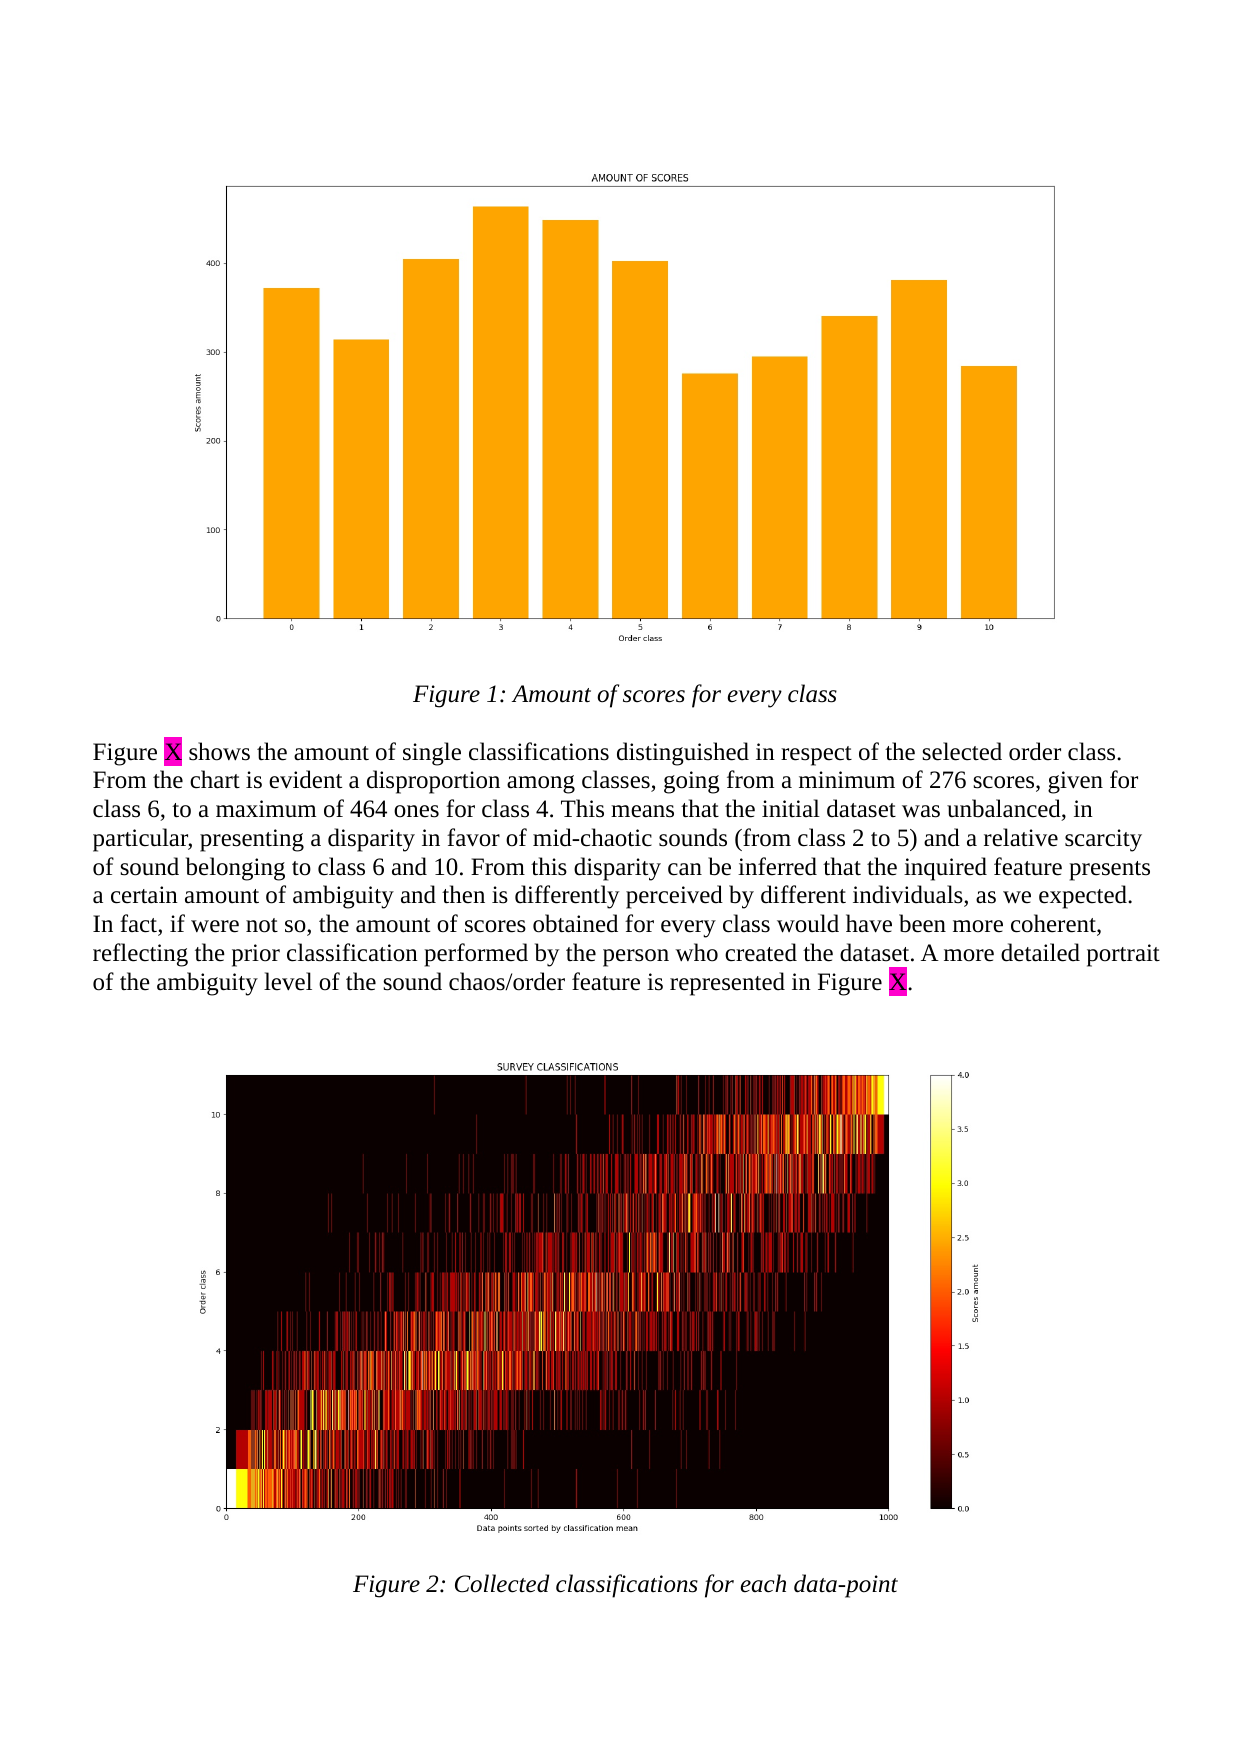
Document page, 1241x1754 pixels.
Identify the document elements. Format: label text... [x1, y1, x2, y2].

text Figure 1: Amount of scores for every class [92, 680, 1160, 708]
text Figure 2: Collected classifications for each data-point [92, 1570, 1160, 1598]
text Figure X shows the amount of single classifications distinguished in respect of the selected order class. From the chart is evident a disproportion among classes, going from a minimum of 276 scores, given for class 6, to a maximum of 464 ones for class 4. This means that the initial dataset was unbalanced, in particular, presenting a disparity in favor of mid-chaotic sounds (from class 2 to 5) and a relative scarcity of sound belonging to class 6 and 10. From this disparity can be inferred that the inquired feature presents a certain amount of ambiguity and then is differently perceived by different individuals, as we expected. In fact, if were not so, the amount of scores obtained for every class would have been more coherent, reflecting the prior classification performed by the person who created the dataset. A more detailed portrait of the ambiguity level of the sound chaos/order feature is represented in Figure X. [92, 737, 1160, 996]
picture [92, 1008, 1161, 1570]
picture [92, 118, 1161, 680]
